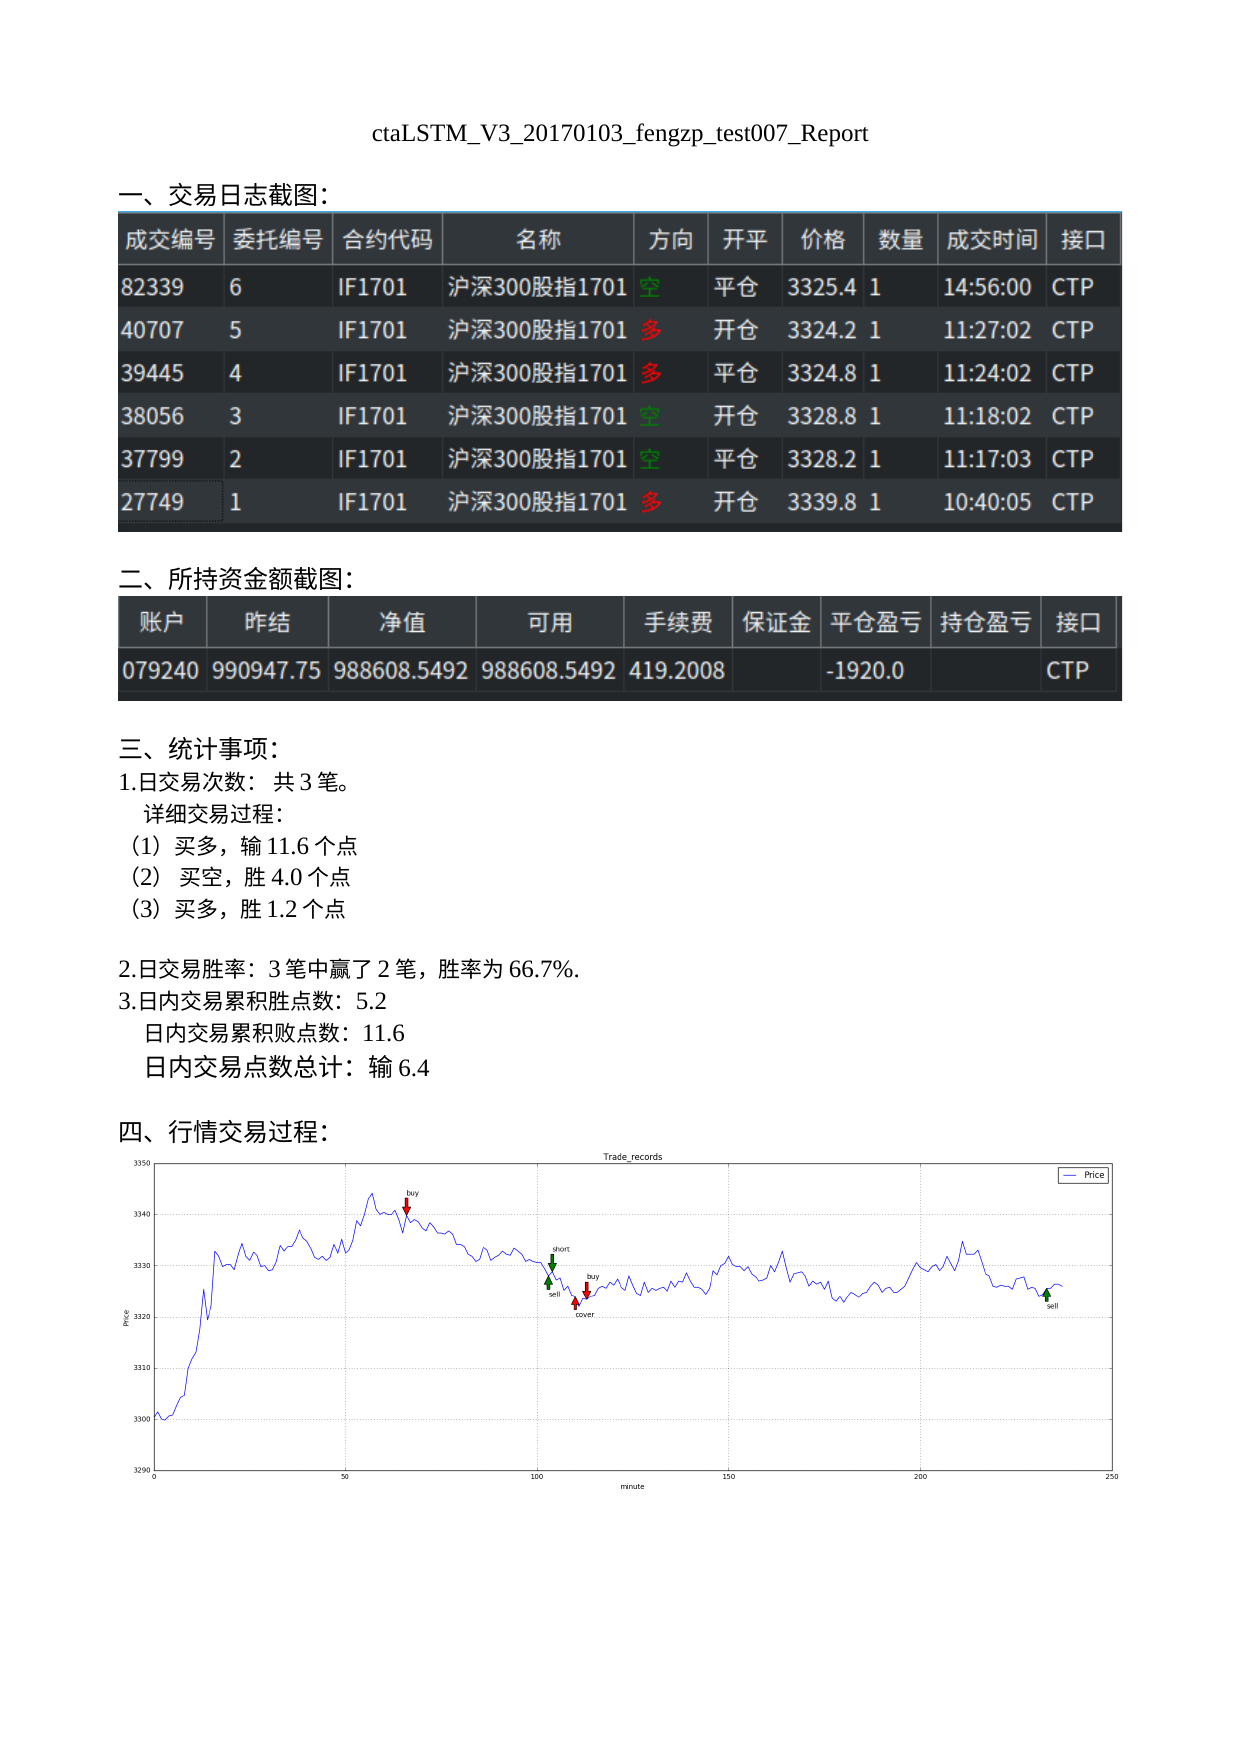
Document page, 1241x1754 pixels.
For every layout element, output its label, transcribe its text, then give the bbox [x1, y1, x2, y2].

picture [118, 1148, 1123, 1495]
text （2） 买空，胜4.0个点 [118, 860, 1122, 892]
text 1.日交易次数： 共3笔。 [118, 765, 1122, 797]
text 三、统计事项： [118, 729, 1122, 765]
text 一、交易日志截图： [118, 176, 1122, 211]
text 四、行情交易过程： [118, 1112, 1122, 1148]
text 日内交易点数总计：输6.4 [118, 1047, 1122, 1084]
text ctaLSTM_V3_20170103_fengzp_test007_Report [118, 118, 1122, 147]
text 二、所持资金额截图： [118, 560, 1122, 596]
text 详细交易过程： [118, 797, 1122, 829]
text （3）买多，胜1.2个点 [118, 892, 1122, 924]
text 日内交易累积败点数：11.6 [118, 1016, 1122, 1047]
text 3.日内交易累积胜点数：5.2 [118, 984, 1122, 1016]
text 2.日交易胜率：3笔中赢了2笔，胜率为66.7%. [118, 952, 1122, 984]
text （1）买多，输11.6个点 [118, 829, 1122, 860]
picture [118, 596, 1123, 701]
picture [118, 211, 1123, 532]
